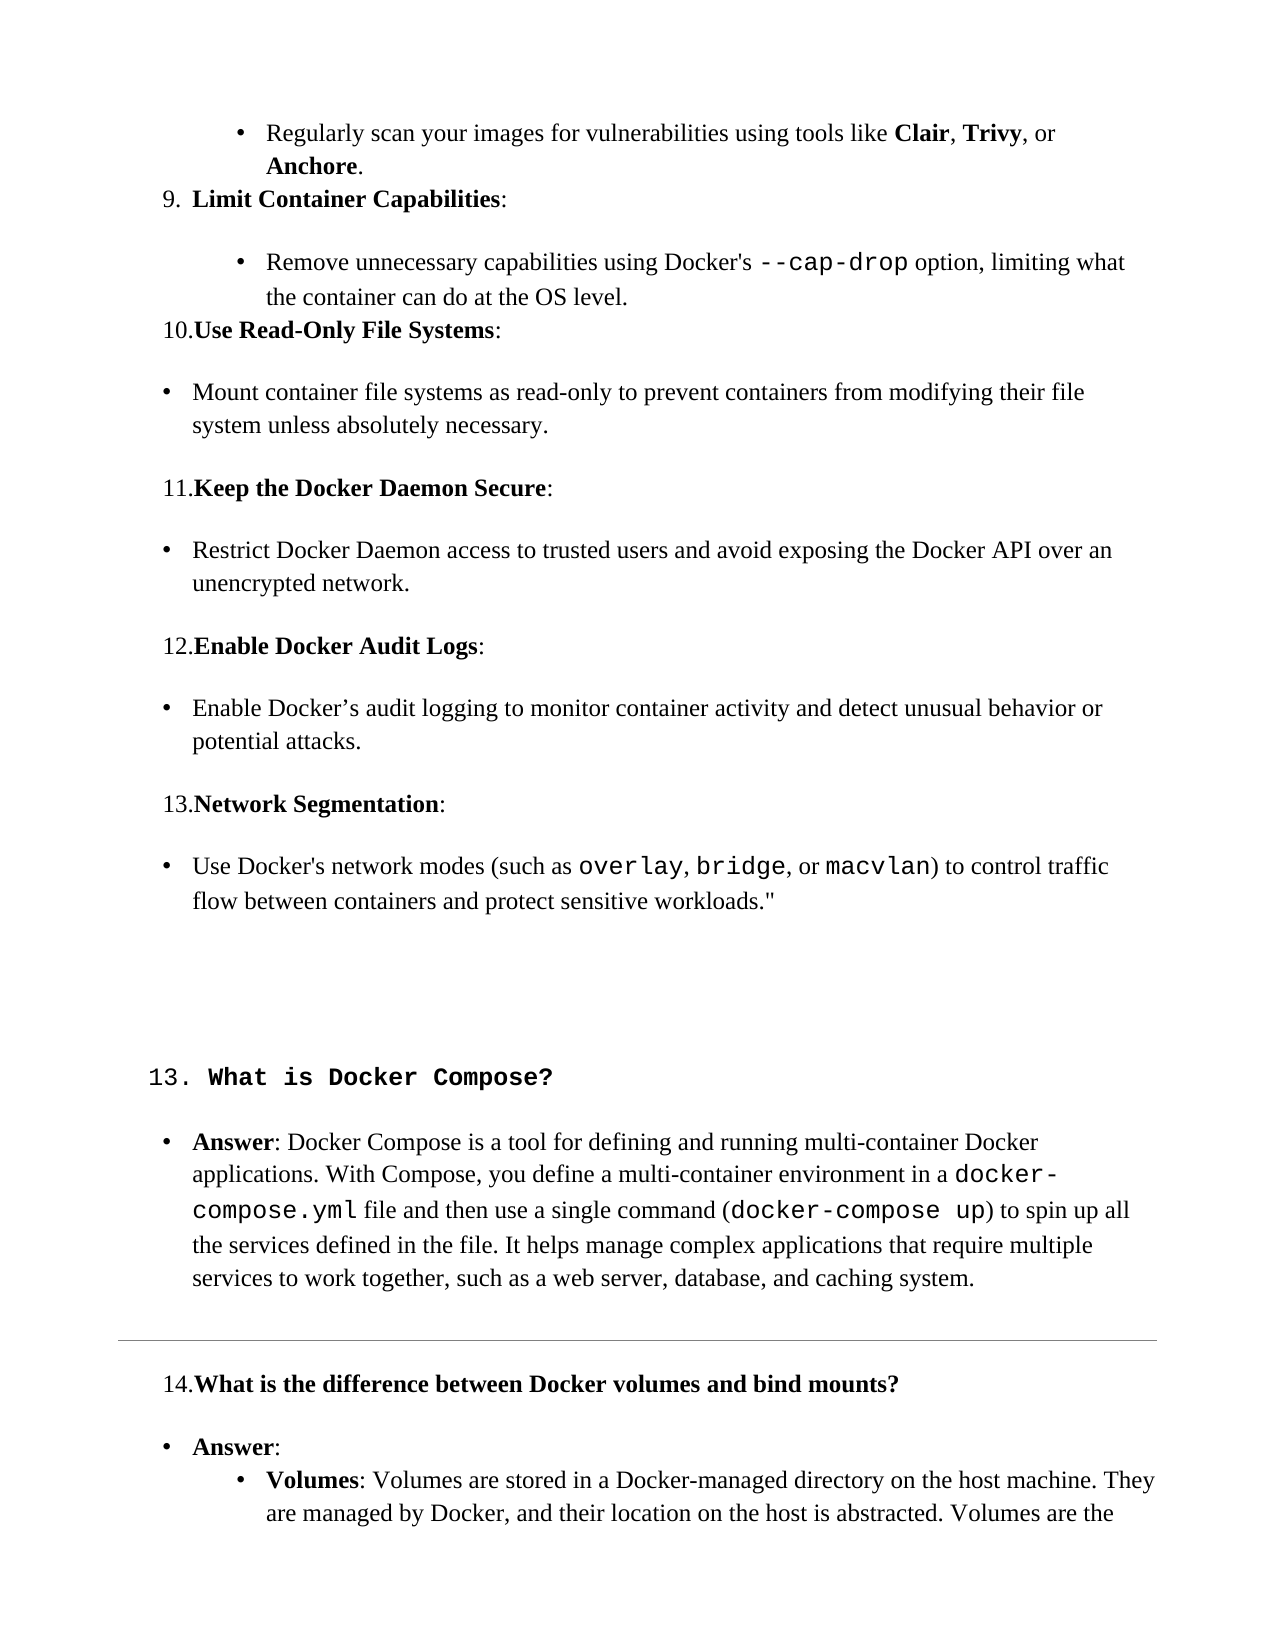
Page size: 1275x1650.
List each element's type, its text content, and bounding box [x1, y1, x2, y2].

text 13. What is Docker Compose? [118, 1064, 1157, 1093]
list Volumes: Volumes are stored in a Docker-managed directory on the host machine. They are managed by Docker, and their location on the host is abstracted. Volumes are the [236, 1465, 1157, 1527]
list Regularly scan your images for vulnerabilities using tools like Clair, Trivy, or Anchore. [236, 118, 1157, 180]
list Use Read-Only File Systems: [162, 315, 1157, 343]
list Remove unnecessary capabilities using Docker's --cap-drop option, limiting what the container can do at the OS level. [236, 247, 1157, 311]
list Restrict Docker Daemon access to trusted users and avoid exposing the Docker API over an unencrypted network. [162, 535, 1157, 597]
list Use Docker's network modes (such as overlay, bridge, or macvlan) to control traffic flow between containers and protect sensitive workloads." [162, 851, 1157, 915]
list Answer: [162, 1432, 1157, 1461]
list Mount container file systems as read-only to prevent containers from modifying their file system unless absolutely necessary. [162, 377, 1157, 439]
list What is the difference between Docker volumes and bind mounts? [162, 1369, 1157, 1398]
list Keep the Docker Daemon Secure: [162, 473, 1157, 502]
list Enable Docker’s audit logging to monitor container activity and detect unusual behavior or potential attacks. [162, 693, 1157, 755]
list Enable Docker Audit Logs: [162, 631, 1157, 659]
list Answer: Docker Compose is a tool for defining and running multi-container Docker applications. With Compose, you define a multi-container environment in a docker-compose.yml file and then use a single command (docker-compose up) to spin up all the services defined in the file. It helps manage complex applications that require multiple services to work together, such as a web server, database, and caching system. [162, 1127, 1157, 1292]
list Limit Container Capabilities: [162, 184, 1157, 213]
list Network Segmentation: [162, 789, 1157, 818]
